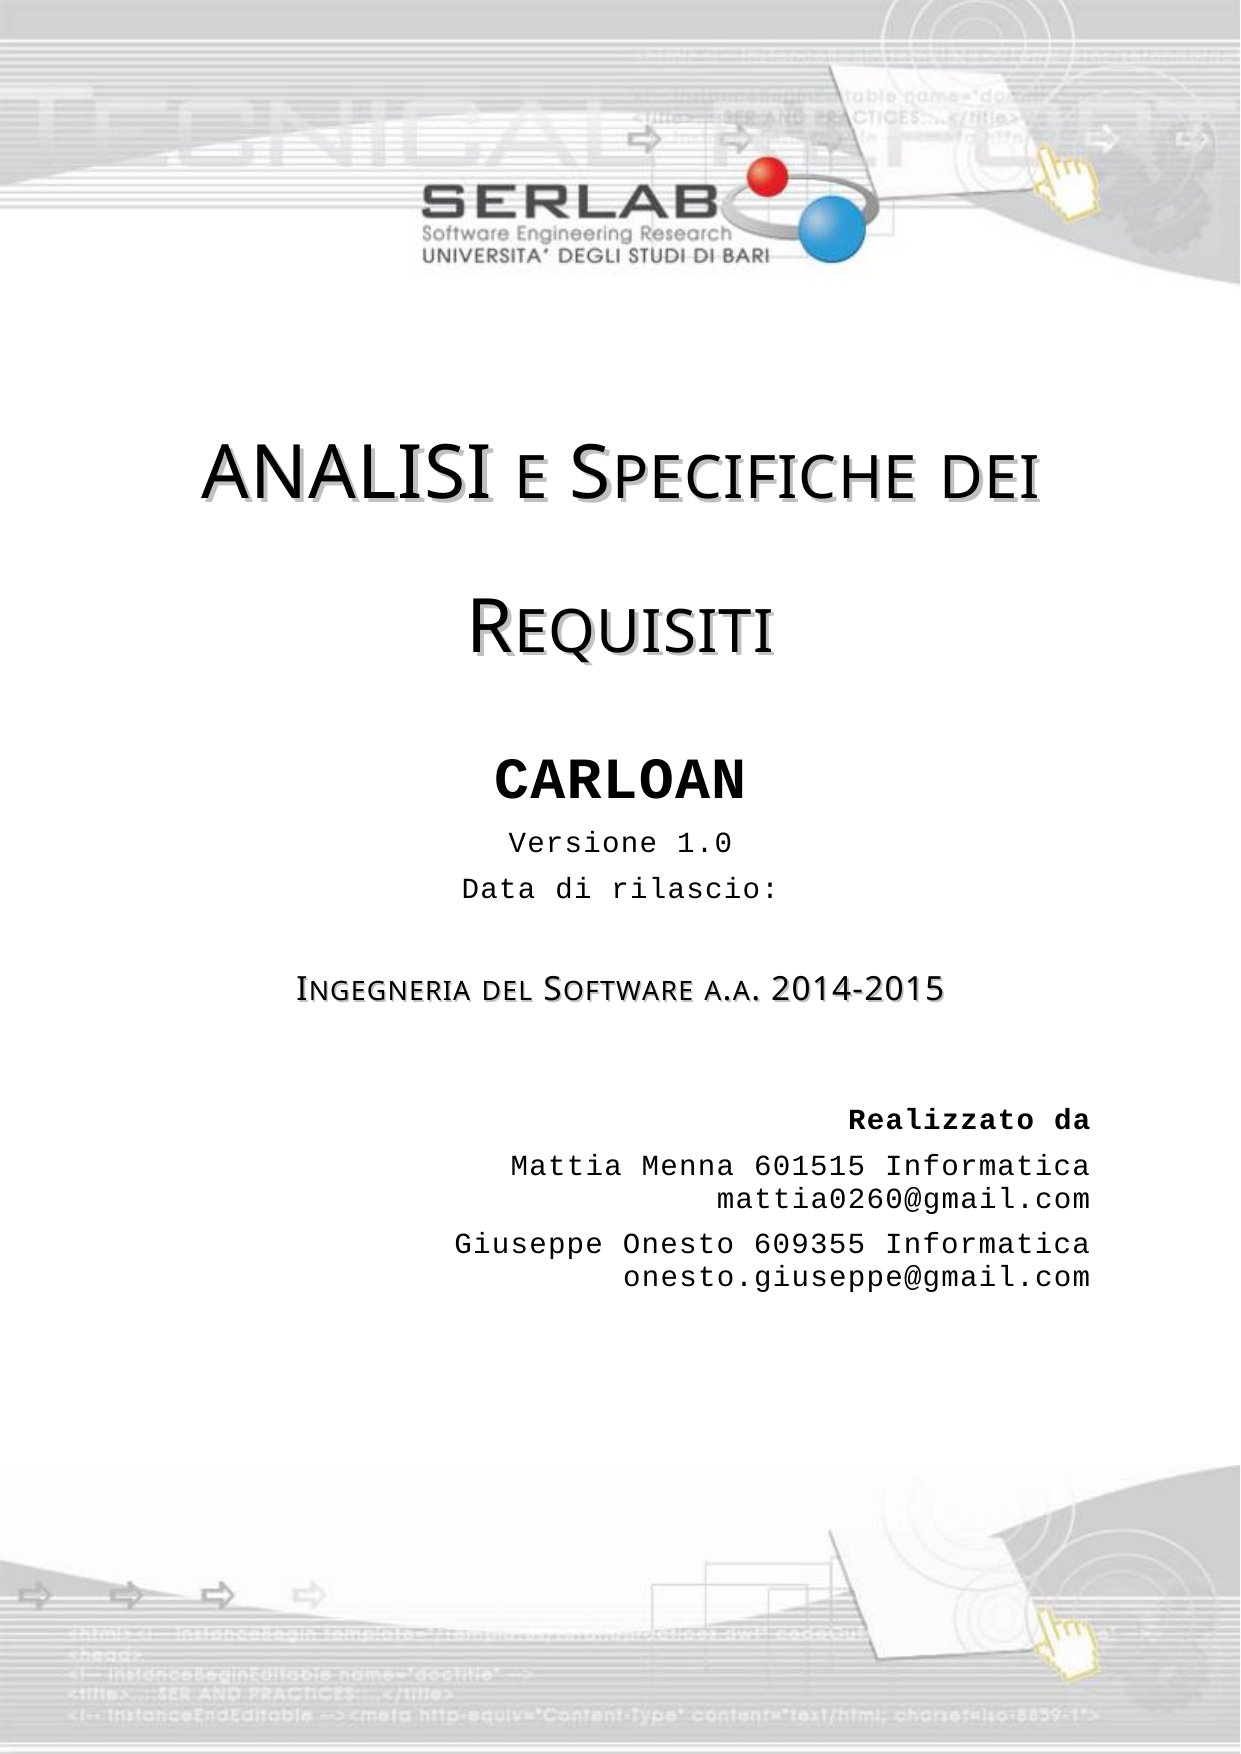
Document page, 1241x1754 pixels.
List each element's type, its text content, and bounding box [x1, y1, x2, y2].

text Giuseppe Onesto 609355 Informatica onesto.giuseppe@gmail.com [150, 1229, 1090, 1296]
text CARLOAN [150, 750, 1090, 816]
text Versione 1.0 [150, 828, 1090, 862]
text Ingegneria del Software a.a. 2014-2015 [150, 965, 1090, 1011]
text Data di rilascio: [150, 874, 1090, 907]
picture [0, 1465, 1241, 1754]
text ANALISI e Specifiche dei Requisiti [150, 418, 1090, 674]
picture [0, 0, 1241, 296]
text Mattia Menna 601515 Informatica mattia0260@gmail.com [150, 1151, 1090, 1217]
text Realizzato da [150, 1106, 1090, 1138]
